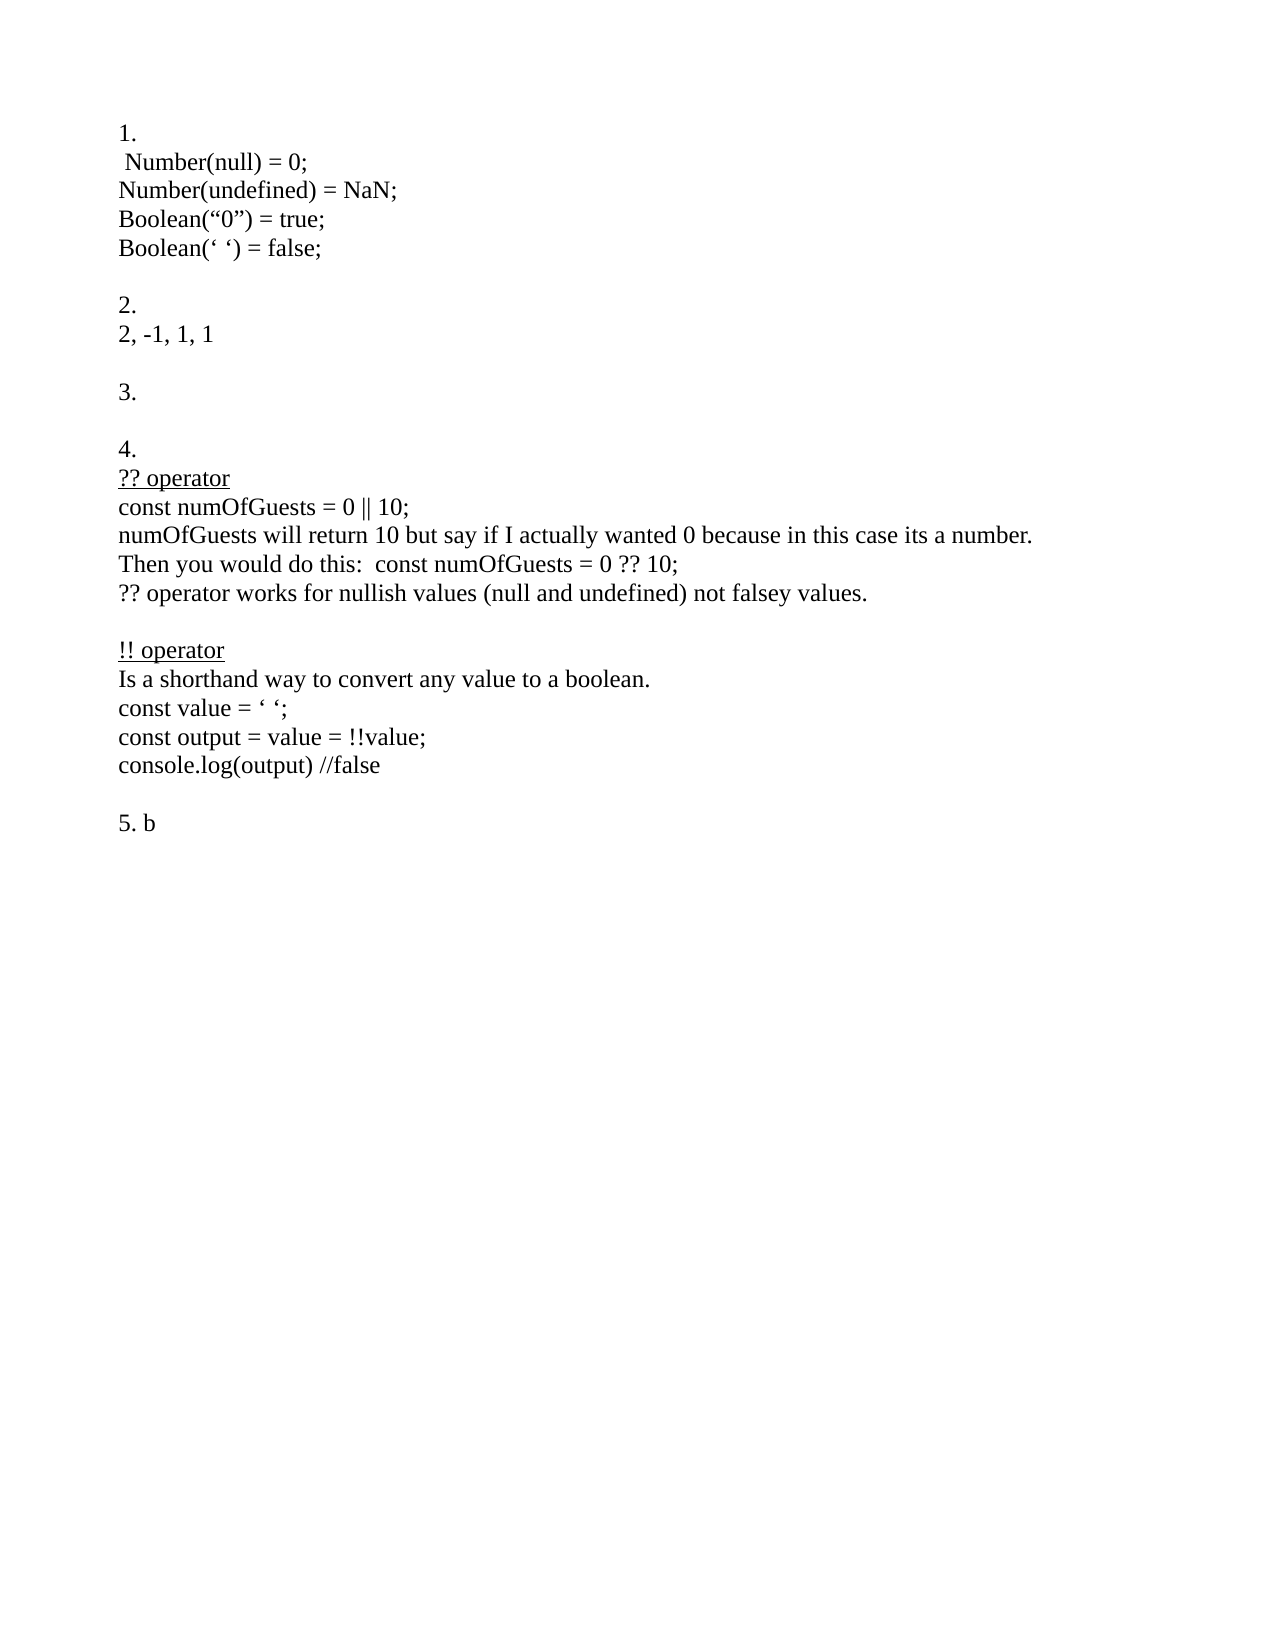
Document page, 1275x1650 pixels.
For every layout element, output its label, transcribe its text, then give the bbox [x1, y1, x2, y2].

text 5. b [118, 808, 1157, 837]
text Boolean(“0”) = true; [118, 204, 1157, 233]
text Boolean(‘ ‘) = false; [118, 233, 1157, 262]
text const value = ‘ ‘; [118, 693, 1157, 722]
text const output = value = !!value; [118, 722, 1157, 751]
text 2, -1, 1, 1 [118, 319, 1157, 348]
text ?? operator [118, 463, 1157, 492]
text Number(undefined) = NaN; [118, 176, 1157, 204]
text console.log(output) //false [118, 751, 1157, 779]
text 4. [118, 434, 1157, 463]
text 2. [118, 291, 1157, 319]
text const numOfGuests = 0 || 10; [118, 492, 1157, 521]
text numOfGuests will return 10 but say if I actually wanted 0 because in this case its a number. [118, 521, 1157, 549]
text Then you would do this: const numOfGuests = 0 ?? 10; [118, 549, 1157, 578]
text !! operator [118, 636, 1157, 664]
text 3. [118, 377, 1157, 406]
text ?? operator works for nullish values (null and undefined) not falsey values. [118, 578, 1157, 607]
text Number(null) = 0; [118, 147, 1157, 176]
text Is a shorthand way to convert any value to a boolean. [118, 664, 1157, 693]
text 1. [118, 118, 1157, 147]
